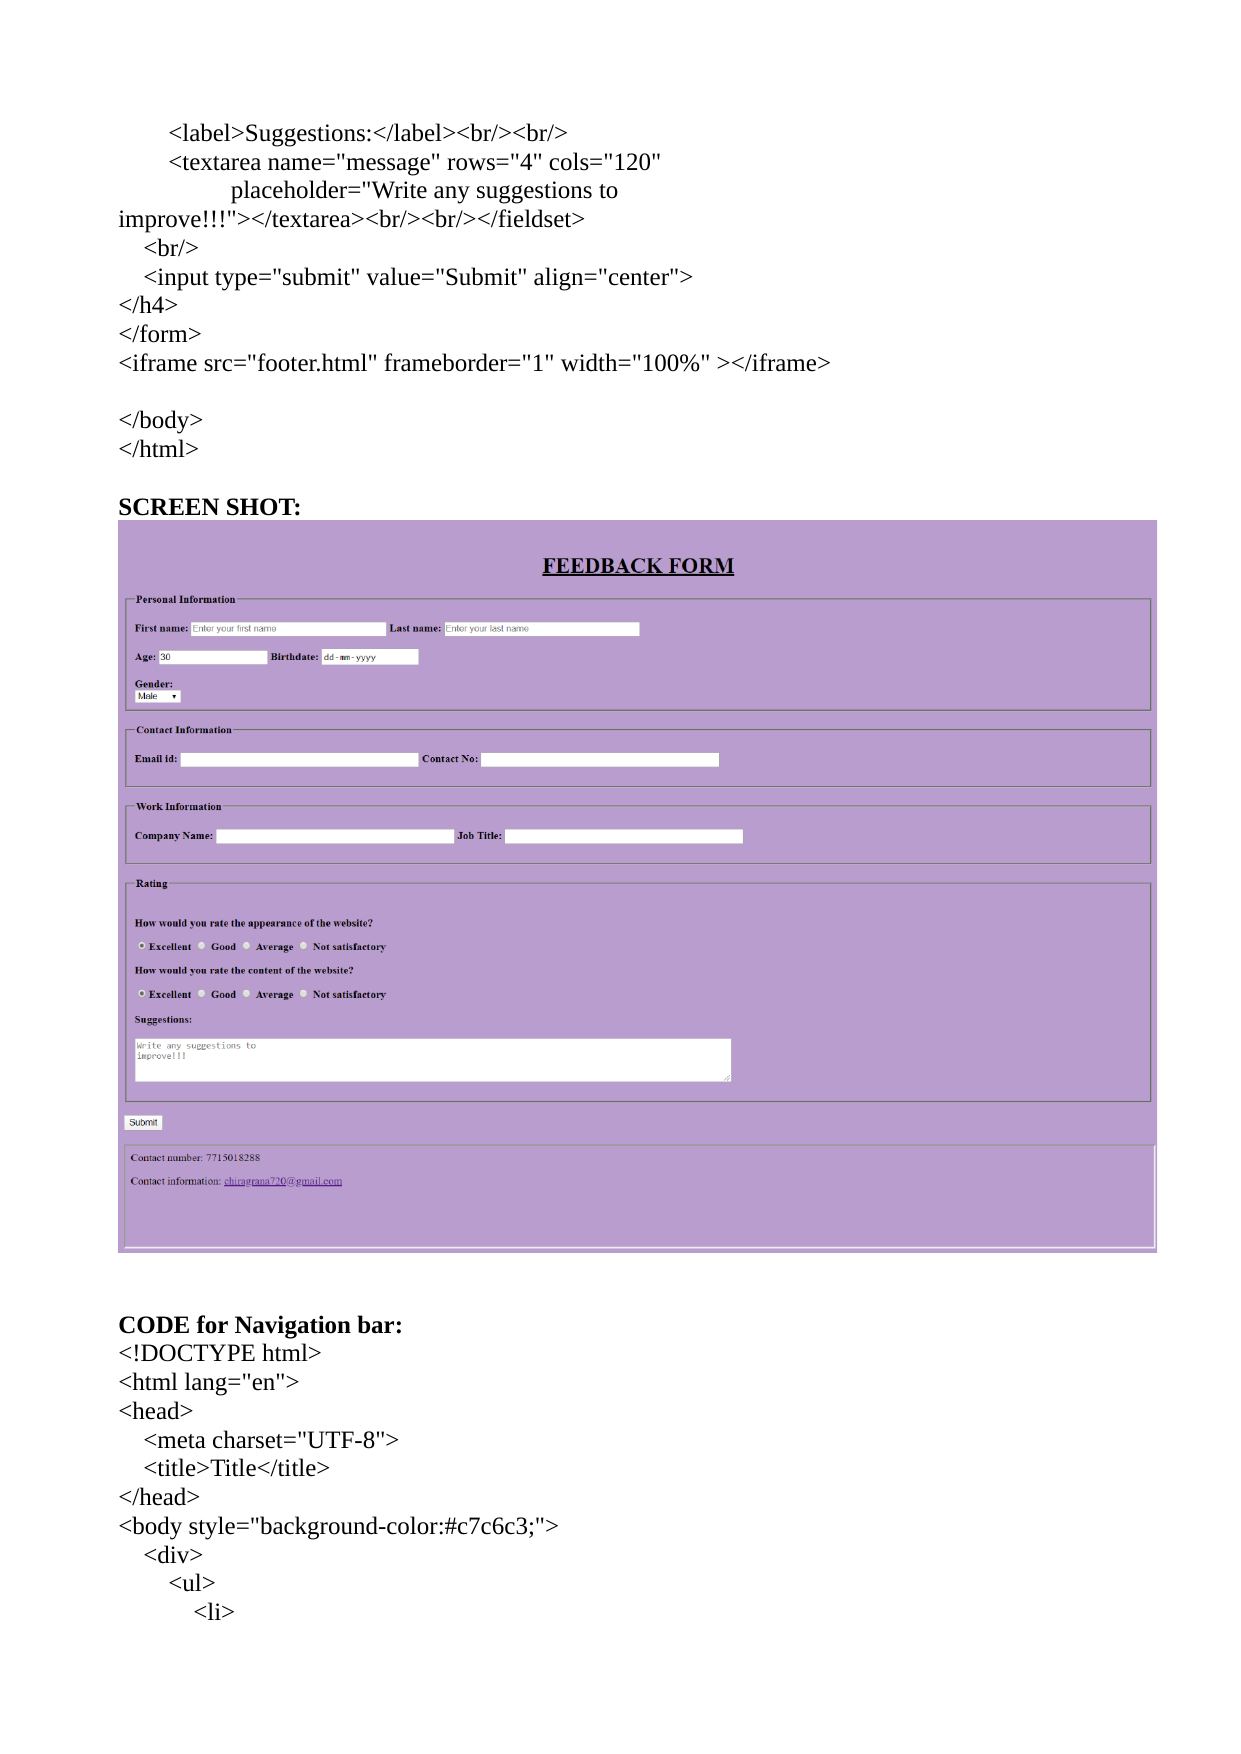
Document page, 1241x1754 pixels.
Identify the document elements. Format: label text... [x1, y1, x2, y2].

text </h4> [118, 291, 1157, 319]
text CODE for Navigation bar: [118, 1310, 1157, 1338]
text <br/> [118, 233, 1157, 262]
text <head> [118, 1396, 1157, 1425]
text <div> [118, 1540, 1157, 1568]
text <meta charset="UTF-8"> [118, 1425, 1157, 1453]
text <label>Suggestions:</label><br/><br/> [118, 118, 1157, 147]
text <html lang="en"> [118, 1367, 1157, 1396]
text placeholder="Write any suggestions to [118, 176, 1157, 204]
text <li> [118, 1597, 1157, 1626]
text <ul> [118, 1568, 1157, 1597]
text <title>Title</title> [118, 1453, 1157, 1482]
text <iframe src="footer.html" frameborder="1" width="100%" ></iframe> [118, 348, 1157, 377]
text <input type="submit" value="Submit" align="center"> [118, 262, 1157, 291]
text <textarea name="message" rows="4" cols="120" [118, 147, 1157, 176]
text </html> [118, 434, 1157, 463]
text </body> [118, 406, 1157, 434]
text </form> [118, 319, 1157, 348]
text <!DOCTYPE html> [118, 1338, 1157, 1367]
text SCREEN SHOT: [118, 492, 1157, 520]
text improve!!!"></textarea><br/><br/></fieldset> [118, 204, 1157, 233]
text </head> [118, 1482, 1157, 1511]
text <body style="background-color:#c7c6c3;"> [118, 1511, 1157, 1540]
